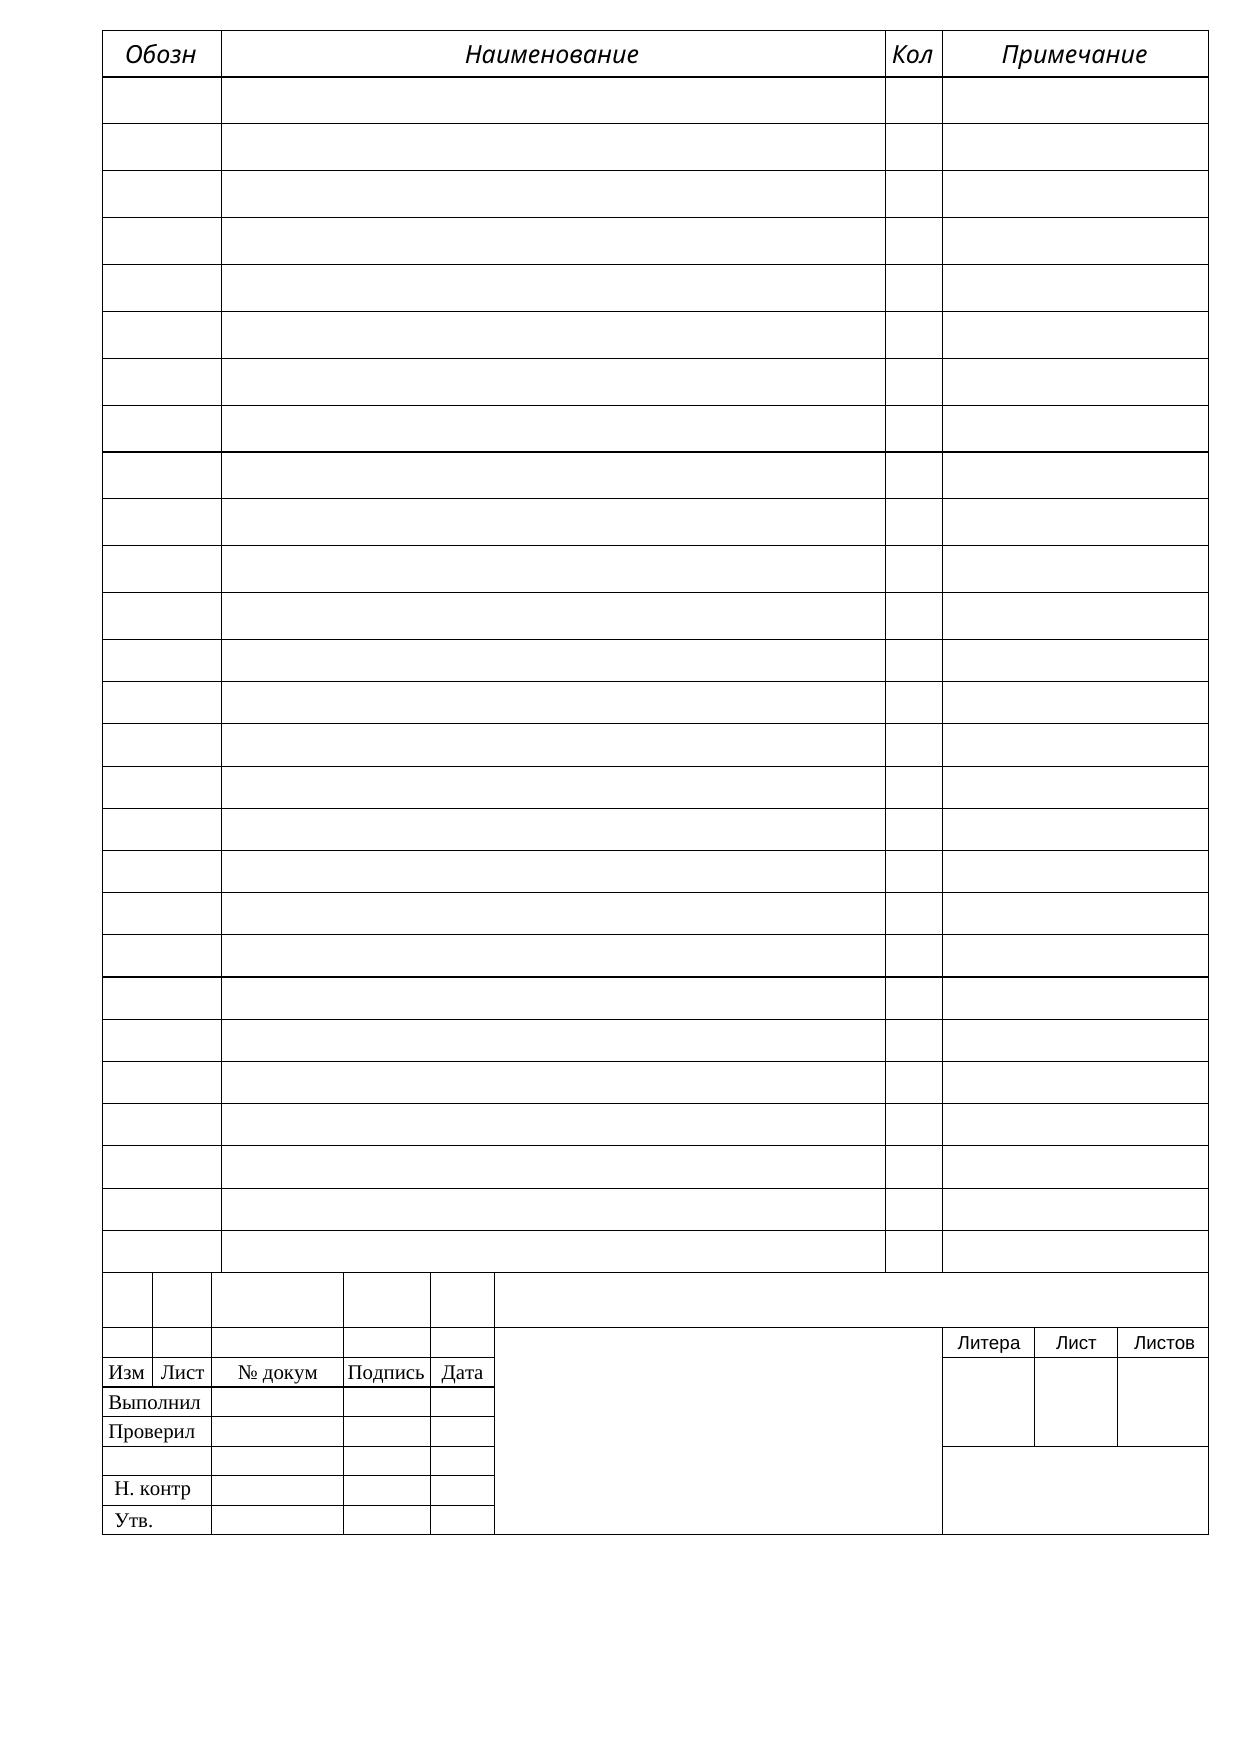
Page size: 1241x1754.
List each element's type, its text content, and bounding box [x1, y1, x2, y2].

table_cell [886, 893, 942, 934]
table_cell [212, 1506, 343, 1534]
table_cell [943, 359, 1208, 404]
table_cell [943, 640, 1208, 681]
table_cell [943, 171, 1208, 217]
table_cell [103, 767, 221, 808]
table_cell [222, 171, 885, 217]
table_cell [212, 1447, 343, 1475]
table_cell [222, 767, 885, 808]
table_cell [886, 218, 942, 264]
table_cell [103, 546, 221, 592]
table_cell [222, 593, 885, 639]
table_cell [495, 1328, 942, 1534]
table_cell [886, 453, 942, 498]
table_cell [886, 978, 942, 1019]
table_cell [943, 1189, 1208, 1229]
table_cell [886, 640, 942, 681]
table_cell [153, 1328, 211, 1357]
table_cell [103, 499, 221, 545]
table_cell [431, 1506, 494, 1534]
table_cell [431, 1273, 494, 1327]
table_cell Выполнил [103, 1388, 211, 1416]
table_cell [1035, 1358, 1117, 1446]
table_cell [222, 453, 885, 498]
table_cell [943, 935, 1208, 976]
table_cell [943, 499, 1208, 545]
table_cell [943, 724, 1208, 766]
table_cell [943, 1231, 1208, 1272]
table_cell [103, 78, 221, 123]
table_cell [153, 1273, 211, 1327]
table_cell [103, 851, 221, 892]
table_cell Листов [1118, 1328, 1208, 1357]
table_cell [886, 124, 942, 170]
table_cell [222, 218, 885, 264]
table_cell [222, 359, 885, 404]
table_cell [943, 1104, 1208, 1145]
table_cell [431, 1447, 494, 1475]
table_cell Литера [943, 1328, 1034, 1357]
table_cell [943, 851, 1208, 892]
table_cell [103, 935, 221, 976]
table_cell Утв. [103, 1506, 211, 1534]
table_cell [344, 1506, 430, 1534]
table_cell [495, 1273, 1208, 1327]
table_cell [943, 978, 1208, 1019]
table_cell [886, 1104, 942, 1145]
table_cell [212, 1476, 343, 1505]
table_cell [103, 312, 221, 358]
table_cell [103, 809, 221, 850]
table_cell [344, 1388, 430, 1416]
table_cell [431, 1417, 494, 1446]
table_cell [103, 1328, 152, 1357]
table_cell [886, 546, 942, 592]
table_cell [886, 767, 942, 808]
table_cell [886, 265, 942, 311]
table_cell [943, 546, 1208, 592]
table_cell [103, 265, 221, 311]
table_cell [103, 682, 221, 723]
table_cell [103, 453, 221, 498]
table_cell [212, 1273, 343, 1327]
table_cell [222, 1189, 885, 1229]
table_cell [886, 851, 942, 892]
table_header Кол [886, 31, 942, 76]
table_cell Н. контр [103, 1476, 211, 1505]
table_cell [431, 1476, 494, 1505]
table_cell [943, 265, 1208, 311]
table_cell [943, 809, 1208, 850]
table_cell [943, 1358, 1034, 1446]
table_cell [943, 893, 1208, 934]
table_cell [886, 1231, 942, 1272]
table_cell [103, 1020, 221, 1061]
table_cell [212, 1388, 343, 1416]
table_cell [222, 1020, 885, 1061]
table_cell [222, 499, 885, 545]
table_cell [943, 124, 1208, 170]
table_cell Лист [1035, 1328, 1117, 1357]
table_cell [103, 640, 221, 681]
table_cell [103, 124, 221, 170]
table_cell Лист [153, 1358, 211, 1386]
table_cell Дата [431, 1358, 494, 1386]
table_cell [943, 682, 1208, 723]
table_cell [886, 1146, 942, 1187]
table_cell [222, 78, 885, 123]
table_cell [886, 1062, 942, 1103]
table_cell № докум [212, 1358, 343, 1386]
table_cell [222, 1062, 885, 1103]
table_cell [222, 978, 885, 1019]
table_cell [943, 1062, 1208, 1103]
table_cell [103, 1447, 211, 1475]
table_cell [222, 1104, 885, 1145]
table_cell Проверил [103, 1417, 211, 1446]
table_cell [103, 1231, 221, 1272]
table_cell [886, 78, 942, 123]
table_cell Изм [103, 1358, 152, 1386]
table_cell [943, 312, 1208, 358]
table_cell [222, 546, 885, 592]
table_cell [222, 809, 885, 850]
table_cell [943, 1447, 1208, 1534]
table_cell [886, 171, 942, 217]
table_cell [103, 1104, 221, 1145]
table_cell [886, 1020, 942, 1061]
table_cell [886, 312, 942, 358]
table_cell [943, 593, 1208, 639]
table_cell [103, 1273, 152, 1327]
table_cell [943, 1146, 1208, 1187]
table_cell [886, 1189, 942, 1229]
table_cell [222, 893, 885, 934]
table_cell [431, 1388, 494, 1416]
table_cell [886, 406, 942, 451]
table_cell [103, 1146, 221, 1187]
table_cell [943, 78, 1208, 123]
table_cell [103, 171, 221, 217]
table_cell [222, 851, 885, 892]
table_cell [222, 312, 885, 358]
table_header Примечание [943, 31, 1208, 76]
table_cell [103, 893, 221, 934]
table_cell [886, 935, 942, 976]
table_cell [943, 453, 1208, 498]
table_cell [212, 1328, 343, 1357]
table_cell [222, 724, 885, 766]
table_cell [344, 1447, 430, 1475]
table_cell [222, 682, 885, 723]
table_cell [222, 406, 885, 451]
table_cell [943, 218, 1208, 264]
table_cell [103, 1062, 221, 1103]
table_cell [222, 935, 885, 976]
table_cell [222, 1231, 885, 1272]
table_cell [886, 809, 942, 850]
table_cell [103, 1189, 221, 1229]
table_cell [1118, 1358, 1208, 1446]
table_cell [886, 724, 942, 766]
table_cell [886, 682, 942, 723]
table_cell [886, 359, 942, 404]
table_cell [886, 593, 942, 639]
table_cell [222, 640, 885, 681]
table_cell [222, 265, 885, 311]
table_cell [344, 1417, 430, 1446]
table_cell Подпись [344, 1358, 430, 1386]
table_cell [222, 124, 885, 170]
table_cell [103, 593, 221, 639]
table_cell [344, 1476, 430, 1505]
table_cell [943, 1020, 1208, 1061]
table_cell [103, 978, 221, 1019]
table_cell [943, 406, 1208, 451]
table_cell [344, 1273, 430, 1327]
table_cell [943, 767, 1208, 808]
table_cell [344, 1328, 430, 1357]
table_cell [103, 724, 221, 766]
table_cell [103, 218, 221, 264]
table_cell [212, 1417, 343, 1446]
table_cell [431, 1328, 494, 1357]
table_cell [222, 1146, 885, 1187]
table_header Наименование [222, 31, 885, 76]
table_cell [103, 406, 221, 451]
table_cell [103, 359, 221, 404]
table_header Обозн [103, 31, 221, 76]
table_cell [886, 499, 942, 545]
